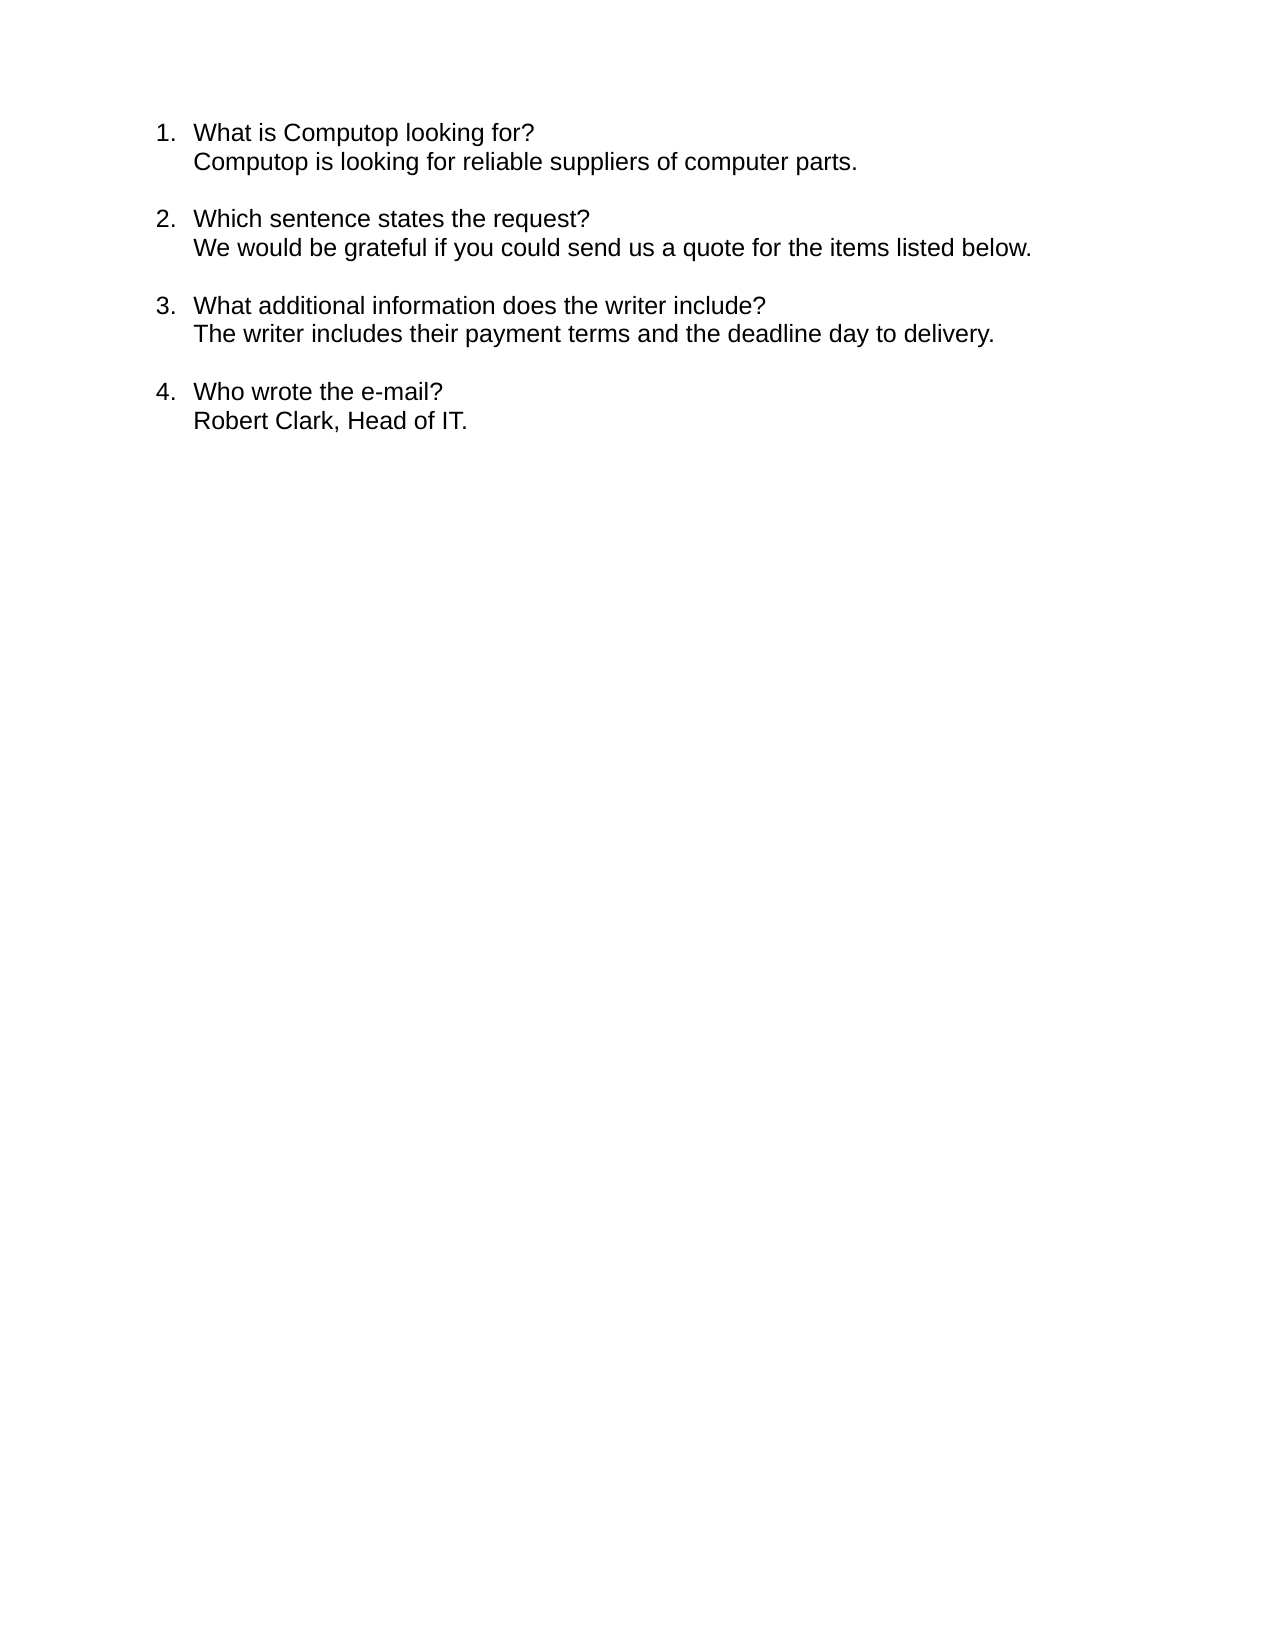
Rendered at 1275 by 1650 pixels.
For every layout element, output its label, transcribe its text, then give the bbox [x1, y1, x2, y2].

list We would be grateful if you could send us a quote for the items listed below. [156, 233, 1157, 262]
list What is Computop looking for? [156, 118, 1157, 147]
list What additional information does the writer include? [156, 291, 1157, 319]
list Which sentence states the request? [156, 204, 1157, 233]
list Computop is looking for reliable suppliers of computer parts. [156, 147, 1157, 176]
list The writer includes their payment terms and the deadline day to delivery. [156, 319, 1157, 348]
list Who wrote the e-mail? [156, 377, 1157, 406]
list Robert Clark, Head of IT. [156, 406, 1157, 434]
